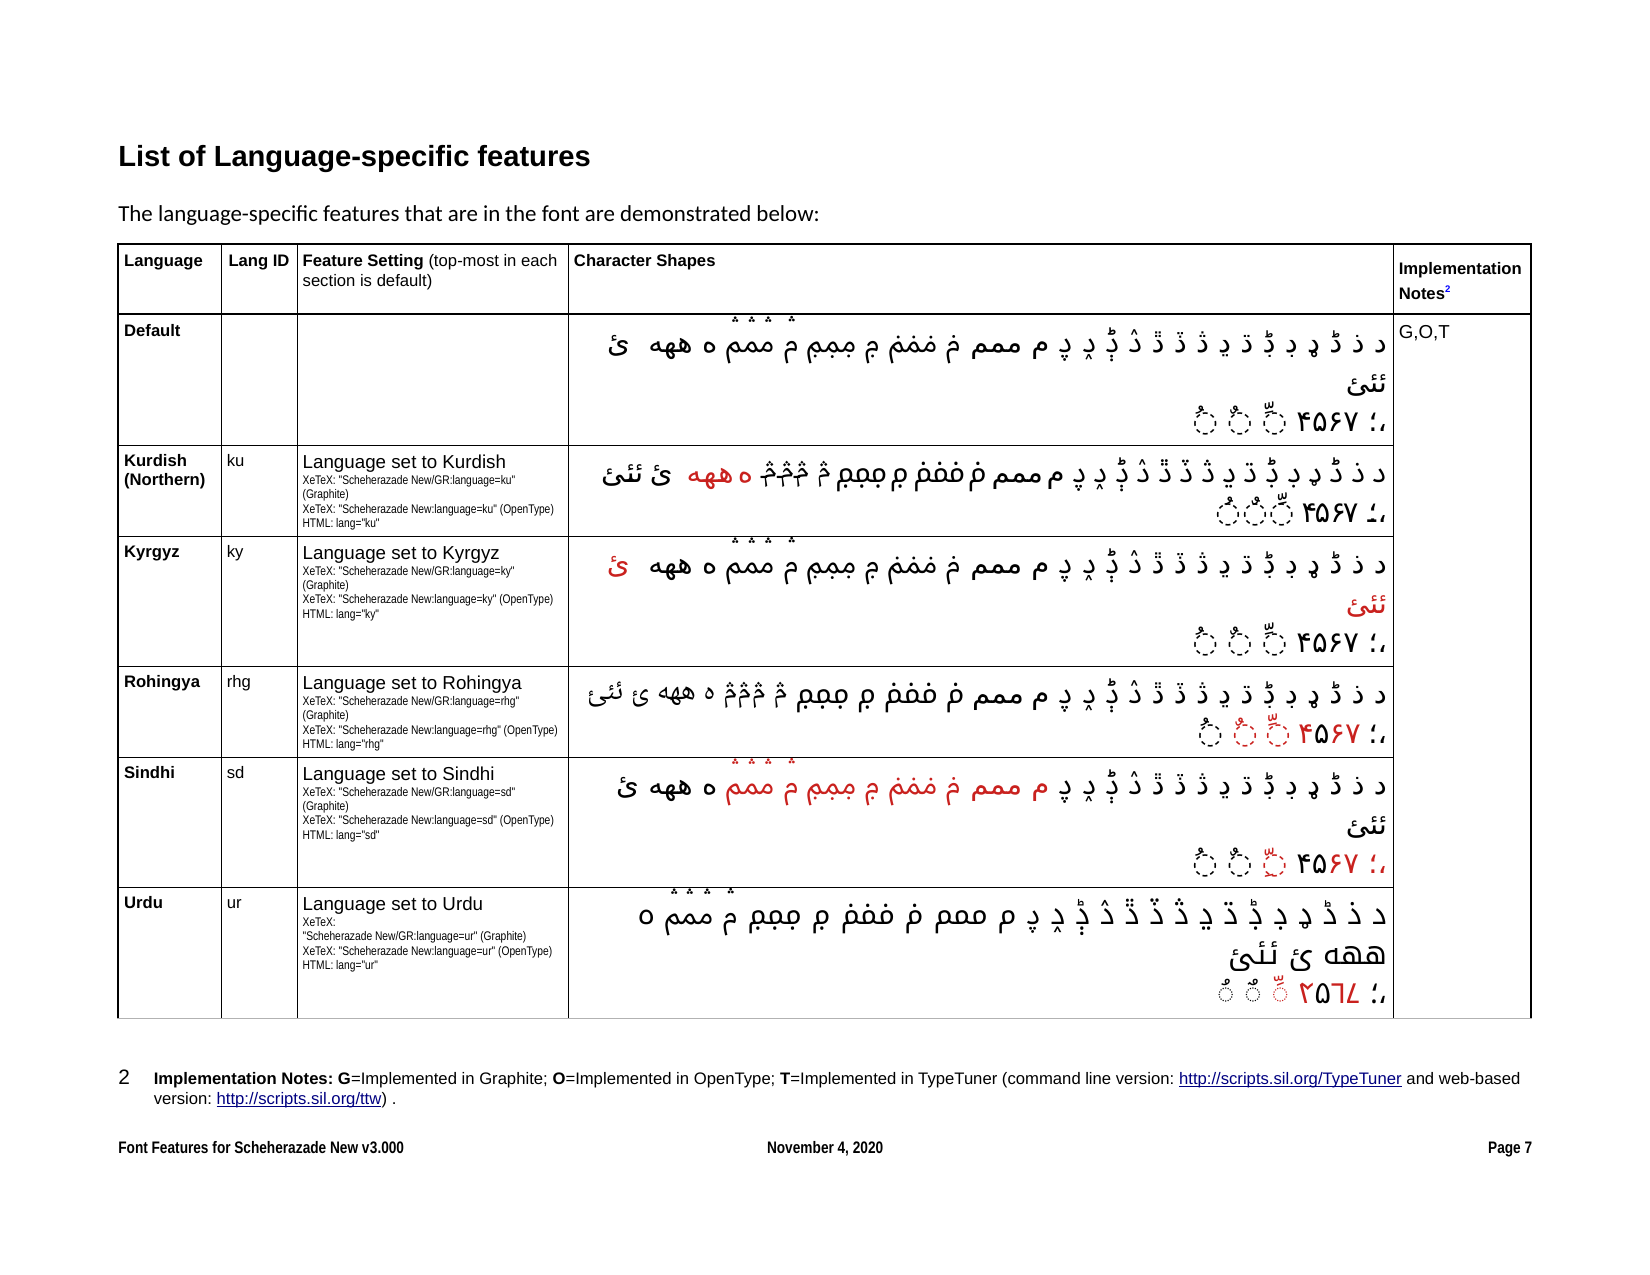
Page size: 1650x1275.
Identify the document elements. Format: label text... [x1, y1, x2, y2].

table_header Language [119, 245, 221, 313]
table_cell د ذ ڈ ډ ڊ ڋ ڌ ڍ ڎ ڏ ڐ ۮ ݙ ݚ ࢮ م ممم ݥ ݥݥݥ ݦ ݦݦݦ ࢧ ࢧࢧࢧ ه ههه ئ ئئئ ،؛ ۴۵۶۷ ◌ِّ ◌ٌ ◌ُ [569, 537, 1393, 666]
table_header Lang ID [222, 245, 297, 313]
table_cell ky [222, 537, 297, 666]
table_cell Urdu [119, 888, 221, 1018]
table_cell Language set to Kurdish XeTeX: "Scheherazade New/GR:language=ku" (Graphite) XeTeX: "Scheherazade New:language=ku" (OpenType) HTML: lang="ku" [298, 446, 568, 536]
table_header Implementation Notes [1394, 245, 1530, 313]
table_cell [1394, 757, 1530, 887]
table_header Character Shapes [569, 245, 1393, 313]
table_cell [1394, 666, 1530, 757]
table_cell [222, 315, 297, 445]
table_cell G,O,T [1394, 315, 1530, 445]
table_cell ur [222, 888, 297, 1018]
table_header Feature Setting (top-most in each section is default) [298, 245, 568, 313]
table_cell د ذ ڈ ډ ڊ ڋ ڌ ڍ ڎ ڏ ڐ ۮ ݙ ݚ ࢮ م ممم ݥ ݥݥݥ ݦ ݦݦݦ ࢧ ࢧࢧࢧ ه ههه ئ ئئئ ،؛ ۴۵۶۷ ◌ِّ ◌ٌ ◌ُ [569, 888, 1393, 1018]
table_cell Rohingya [119, 667, 221, 757]
table_cell Language set to Rohingya XeTeX: "Scheherazade New/GR:language=rhg" (Graphite) XeTeX: "Scheherazade New:language=rhg" (OpenType) HTML: lang="rhg" [298, 667, 568, 757]
table_cell د ذ ڈ ډ ڊ ڋ ڌ ڍ ڎ ڏ ڐ ۮ ݙ ݚ ࢮ م ممم ݥ ݥݥݥ ݦ ݦݦݦ ࢧ ࢧࢧࢧ ه ههه ئ ئئئ ،؛ ۴۵۶۷ ◌ِّ ◌ٌ ◌ُ [569, 315, 1393, 445]
table_cell rhg [222, 667, 297, 757]
table_cell د ذ ڈ ډ ڊ ڋ ڌ ڍ ڎ ڏ ڐ ۮ ݙ ݚ ࢮ م ممم ݥ ݥݥݥ ݦ ݦݦݦ ࢧ ࢧࢧࢧ ه ههه ئ ئئئ ،؛ ۴۵۶۷ ◌ِّ ◌ٌ ◌ُ [569, 667, 1393, 757]
text The language-specific features that are in the font are demonstrated below: [118, 185, 1532, 231]
table_cell Sindhi [119, 758, 221, 887]
subtitle List of Language-specific features [118, 139, 1532, 172]
table_cell [1394, 536, 1530, 666]
table_cell Language set to Kyrgyz XeTeX: "Scheherazade New/GR:language=ky" (Graphite) XeTeX: "Scheherazade New:language=ky" (OpenType) HTML: lang="ky" [298, 537, 568, 666]
table_cell [298, 315, 568, 445]
table_cell Kurdish (Northern) [119, 446, 221, 536]
table_cell Language set to Urdu XeTeX: "Scheherazade New/GR:language=ur" (Graphite) XeTeX: "Scheherazade New:language=ur" (OpenType) HTML: lang="ur" [298, 888, 568, 1018]
table_cell ku [222, 446, 297, 536]
table_cell د ذ ڈ ډ ڊ ڋ ڌ ڍ ڎ ڏ ڐ ۮ ݙ ݚ ࢮ م ممم ݥ ݥݥݥ ݦ ݦݦݦ ࢧ ࢧࢧࢧ ه ههه ئ ئئئ ،؛ ۴۵۶۷ ◌ِّ ◌ٌ ◌ُ [569, 758, 1393, 887]
table_cell [1394, 887, 1530, 1018]
table_cell [1394, 445, 1530, 536]
table_cell د ذ ڈ ډ ڊ ڋ ڌ ڍ ڎ ڏ ڐ ۮ ݙ ݚ ࢮ م ممم ݥ ݥݥݥ ݦ ݦݦݦ ࢧ ࢧࢧࢧ ه ههه ئ ئئئ ،؛ ۴۵۶۷ ◌ِّ ◌ٌ ◌ُ [569, 446, 1393, 536]
table_cell Kyrgyz [119, 537, 221, 666]
table_cell Language set to Sindhi XeTeX: "Scheherazade New/GR:language=sd" (Graphite) XeTeX: "Scheherazade New:language=sd" (OpenType) HTML: lang="sd" [298, 758, 568, 887]
table_cell sd [222, 758, 297, 887]
table_cell Default [119, 315, 221, 445]
